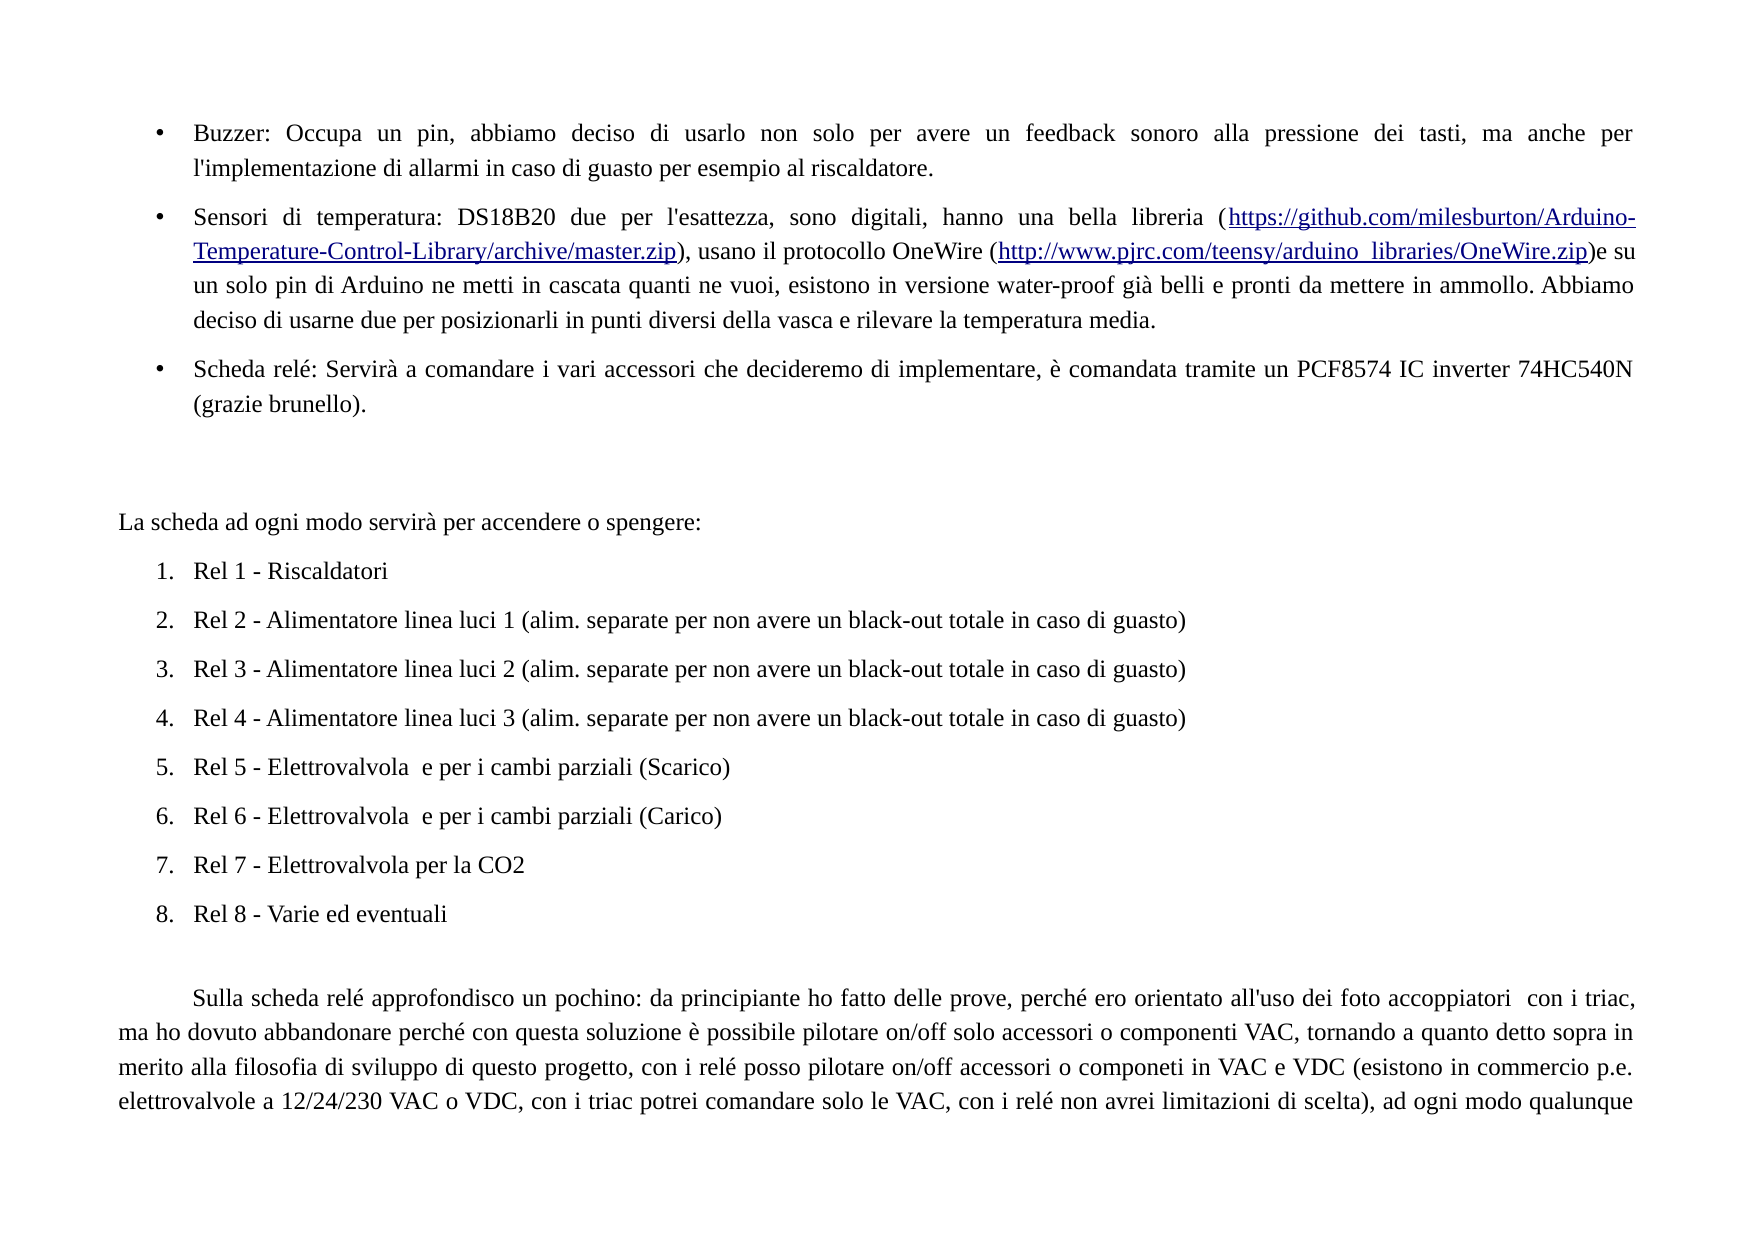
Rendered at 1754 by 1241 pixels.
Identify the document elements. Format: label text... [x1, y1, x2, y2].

list Rel 1 - Riscaldatori [156, 556, 1636, 584]
list Rel 4 - Alimentatore linea luci 3 (alim. separate per non avere un black-out totale in caso di guasto) [156, 703, 1636, 732]
list Rel 3 - Alimentatore linea luci 2 (alim. separate per non avere un black-out totale in caso di guasto) [156, 654, 1636, 683]
list Rel 6 - Elettrovalvola e per i cambi parziali (Carico) [156, 801, 1636, 830]
list Scheda relé: Servirà a comandare i vari accessori che decideremo di implementare, è comandata tramite un PCF8574 IC inverter 74HC540N (grazie brunello). [156, 354, 1636, 417]
list Rel 5 - Elettrovalvola e per i cambi parziali (Scarico) [156, 752, 1636, 781]
list Rel 8 - Varie ed eventuali [156, 899, 1636, 928]
list Rel 7 - Elettrovalvola per la CO2 [156, 850, 1636, 879]
list Rel 2 - Alimentatore linea luci 1 (alim. separate per non avere un black-out totale in caso di guasto) [156, 605, 1636, 633]
text Sulla scheda relé approfondisco un pochino: da principiante ho fatto delle prove, perché ero orientato all'uso dei foto accoppiatori con i triac, ma ho dovuto abbandonare perché con questa soluzione è possibile pilotare on/off solo accessori o componenti VAC, tornando a quanto detto sopra in merito alla filosofia di sviluppo di questo progetto, con i relé posso pilotare on/off accessori o componeti in VAC e VDC (esistono in commercio p.e. elettrovalvole a 12/24/230 VAC o VDC, con i triac potrei comandare solo le VAC, con i relé non avrei limitazioni di scelta), ad ogni modo qualunque [118, 948, 1636, 1115]
list Buzzer: Occupa un pin, abbiamo deciso di usarlo non solo per avere un feedback sonoro alla pressione dei tasti, ma anche per l'implementazione di allarmi in caso di guasto per esempio al riscaldatore. [156, 118, 1636, 181]
list Sensori di temperatura: DS18B20 due per l'esattezza, sono digitali, hanno una bella libreria (https://github.com/milesburton/Arduino-Temperature-Control-Library/archive/master.zip), usano il protocollo OneWire (http://www.pjrc.com/teensy/arduino_libraries/OneWire.zip)e su un solo pin di Arduino ne metti in cascata quanti ne vuoi, esistono in versione water-proof già belli e pronti da mettere in ammollo. Abbiamo deciso di usarne due per posizionarli in punti diversi della vasca e rilevare la temperatura media. [156, 202, 1636, 334]
text La scheda ad ogni modo servirà per accendere o spengere: [118, 438, 1636, 535]
